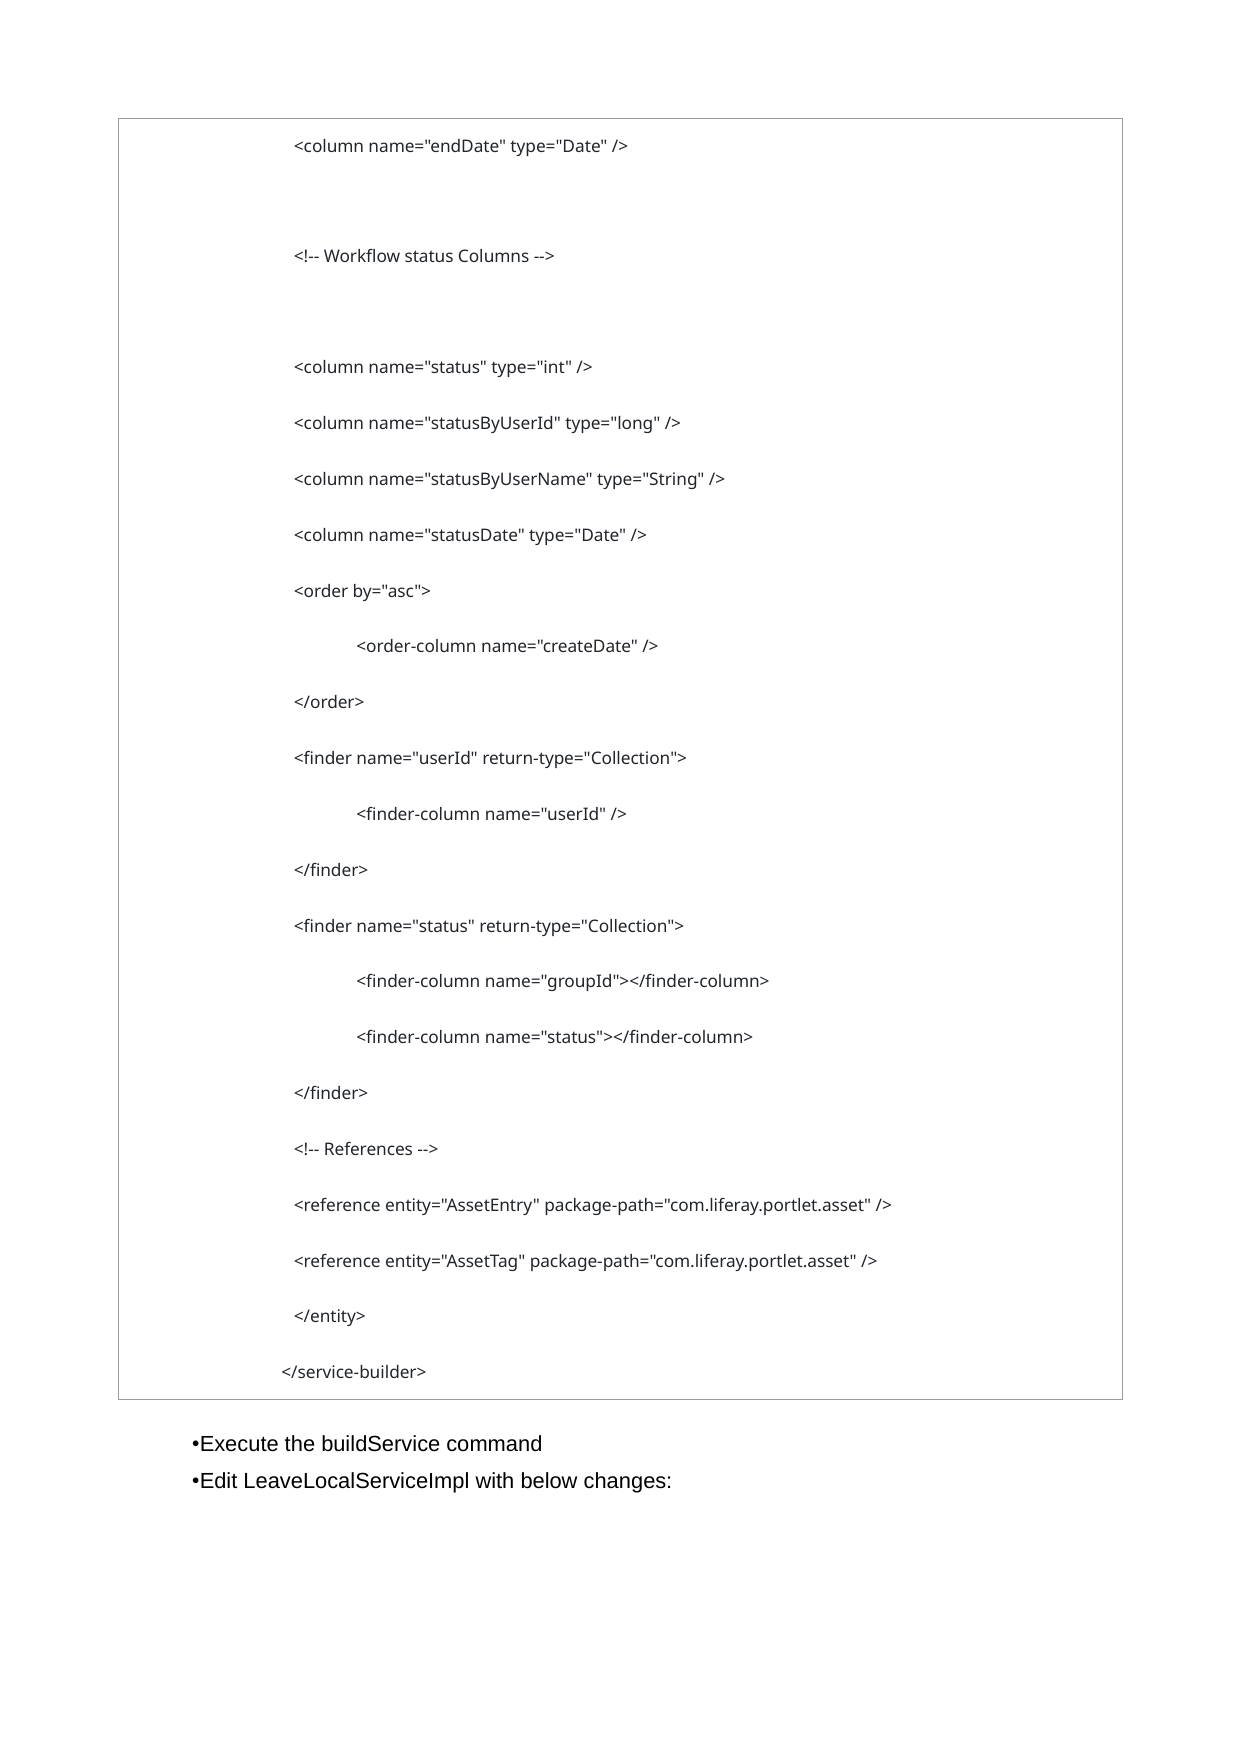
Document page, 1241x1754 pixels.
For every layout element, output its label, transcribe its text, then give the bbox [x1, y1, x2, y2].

list <column name="statusDate" type="Date" /> [119, 507, 1122, 547]
list Edit LeaveLocalServiceImpl with below changes: [118, 1468, 1122, 1494]
list </finder> [119, 1065, 1122, 1106]
list <order by="asc"> [119, 563, 1122, 603]
list <!-- References --> [119, 1121, 1122, 1162]
list <finder-column name="groupId"></finder-column> [119, 954, 1122, 994]
list <reference entity="AssetEntry" package-path="com.liferay.portlet.asset" /> [119, 1177, 1122, 1217]
list <finder name="userId" return-type="Collection"> [119, 730, 1122, 771]
list </entity> [119, 1289, 1122, 1329]
list </finder> [119, 842, 1122, 882]
list <finder-column name="userId" /> [119, 786, 1122, 827]
list Execute the buildService command [118, 1431, 1122, 1456]
list </service-builder> [119, 1344, 1122, 1399]
list <column name="status" type="int" /> [119, 339, 1122, 380]
list <finder name="status" return-type="Collection"> [119, 898, 1122, 938]
list <column name="statusByUserId" type="long" /> [119, 395, 1122, 436]
list <reference entity="AssetTag" package-path="com.liferay.portlet.asset" /> [119, 1233, 1122, 1273]
list <order-column name="createDate" /> [119, 619, 1122, 659]
list <column name="endDate" type="Date" /> [119, 119, 1122, 158]
list <finder-column name="status"></finder-column> [119, 1009, 1122, 1050]
list </order> [119, 674, 1122, 715]
list <!-- Workflow status Columns --> [119, 229, 1122, 269]
list <column name="statusByUserName" type="String" /> [119, 451, 1122, 492]
